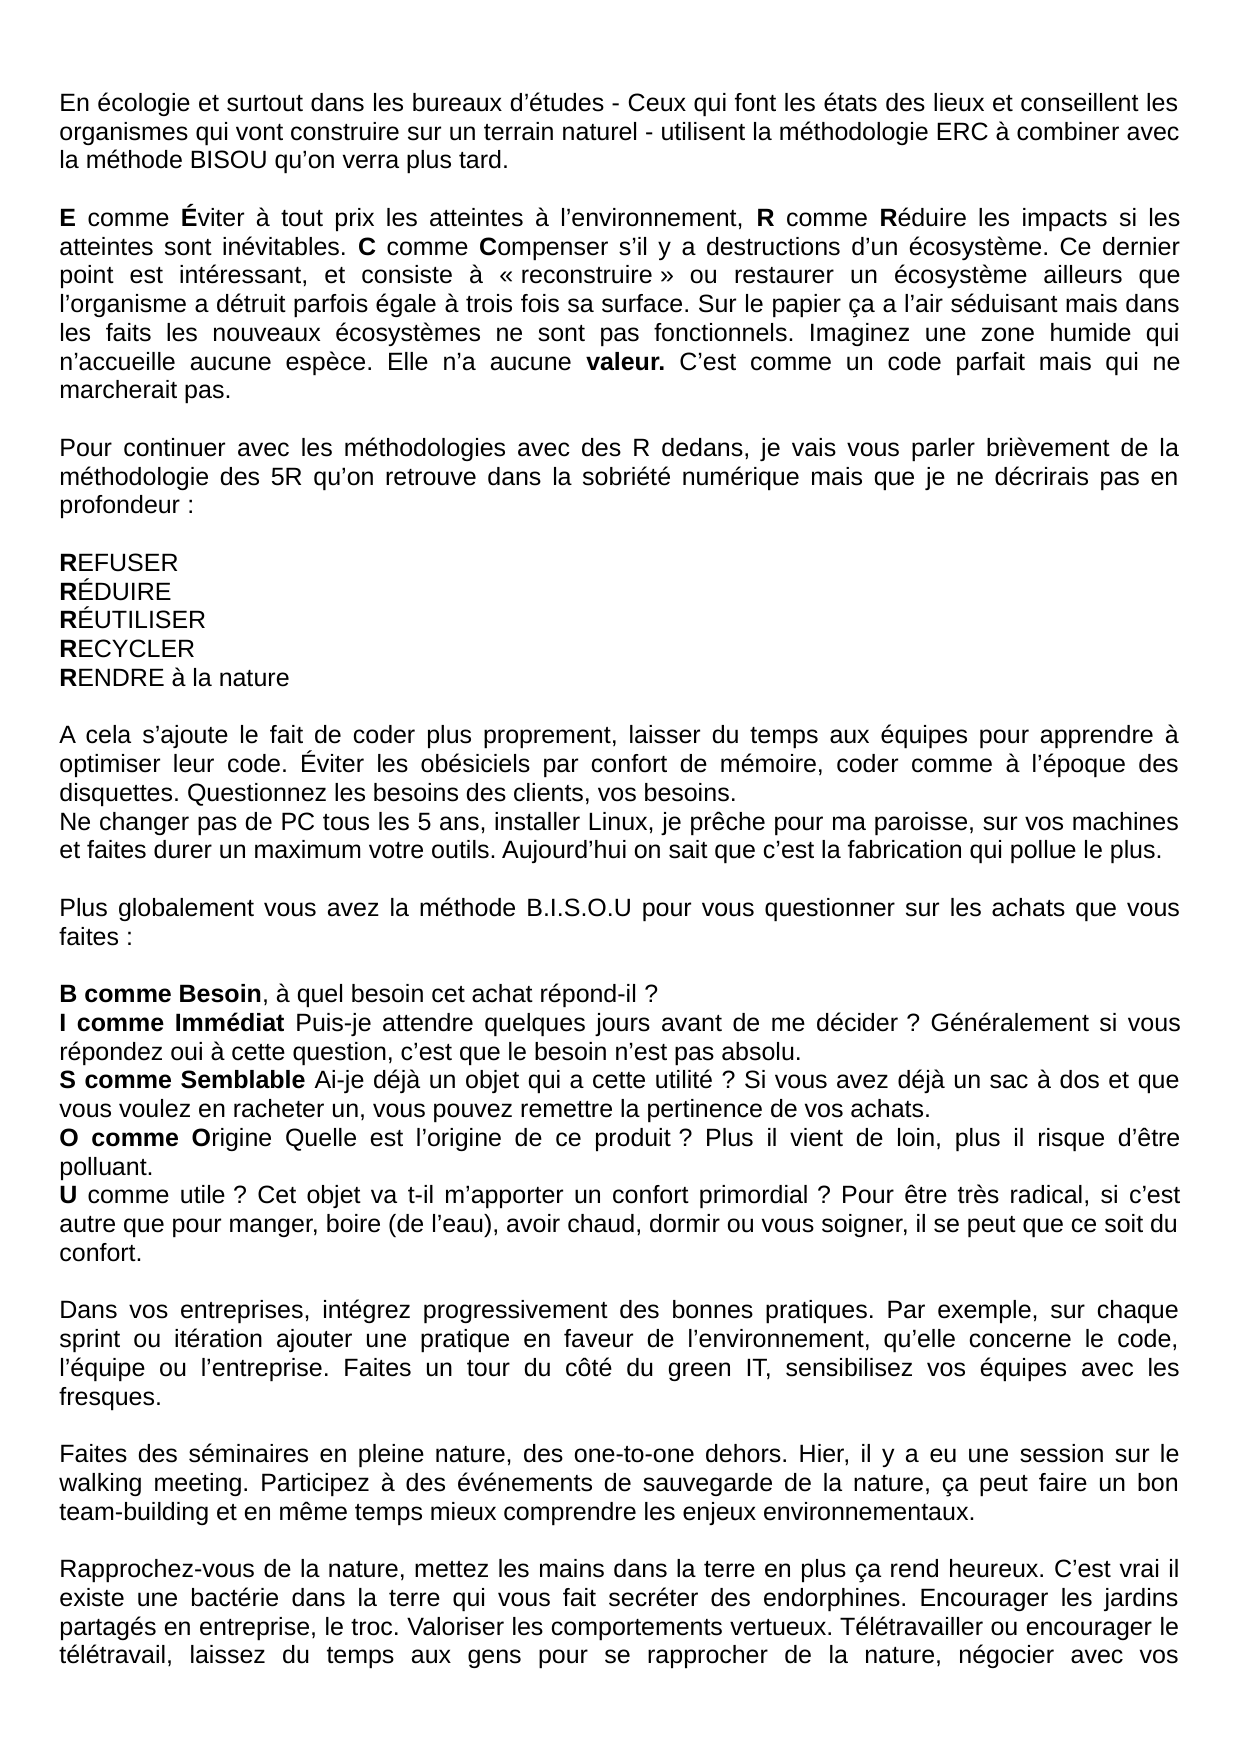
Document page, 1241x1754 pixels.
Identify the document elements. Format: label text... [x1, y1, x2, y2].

text B comme Besoin, à quel besoin cet achat répond-il ? [59, 979, 1181, 1008]
text RENDRE à la nature [59, 663, 1181, 692]
text RÉDUIRE [59, 577, 1181, 605]
text A cela s’ajoute le fait de coder plus proprement, laisser du temps aux équipes pour apprendre à optimiser leur code. Éviter les obésiciels par confort de mémoire, coder comme à l’époque des disquettes. Questionnez les besoins des clients, vos besoins. [59, 720, 1181, 807]
text RECYCLER [59, 634, 1181, 663]
text I comme Immédiat Puis-je attendre quelques jours avant de me décider ? Généralement si vous répondez oui à cette question, c’est que le besoin n’est pas absolu. [59, 1008, 1181, 1065]
text Plus globalement vous avez la méthode B.I.S.O.U pour vous questionner sur les achats que vous faites : [59, 893, 1181, 950]
text Dans vos entreprises, intégrez progressivement des bonnes pratiques. Par exemple, sur chaque sprint ou itération ajouter une pratique en faveur de l’environnement, qu’elle concerne le code, l’équipe ou l’entreprise. Faites un tour du côté du green IT, sensibilisez vos équipes avec les fresques. [59, 1295, 1181, 1410]
text RÉUTILISER [59, 605, 1181, 634]
text Faites des séminaires en pleine nature, des one-to-one dehors. Hier, il y a eu une session sur le walking meeting. Participez à des événements de sauvegarde de la nature, ça peut faire un bon team-building et en même temps mieux comprendre les enjeux environnementaux. [59, 1439, 1181, 1525]
text REFUSER [59, 548, 1181, 577]
text O comme Origine Quelle est l’origine de ce produit ? Plus il vient de loin, plus il risque d’être polluant. [59, 1123, 1181, 1180]
text Ne changer pas de PC tous les 5 ans, installer Linux, je prêche pour ma paroisse, sur vos machines et faites durer un maximum votre outils. Aujourd’hui on sait que c’est la fabrication qui pollue le plus. [59, 807, 1181, 864]
text E comme Éviter à tout prix les atteintes à l’environnement, R comme Réduire les impacts si les atteintes sont inévitables. C comme Compenser s’il y a destructions d’un écosystème. Ce dernier point est intéressant, et consiste à « reconstruire » ou restaurer un écosystème ailleurs que l’organisme a détruit parfois égale à trois fois sa surface. Sur le papier ça a l’air séduisant mais dans les faits les nouveaux écosystèmes ne sont pas fonctionnels. Imaginez une zone humide qui n’accueille aucune espèce. Elle n’a aucune valeur. C’est comme un code parfait mais qui ne marcherait pas. [59, 203, 1181, 404]
text Pour continuer avec les méthodologies avec des R dedans, je vais vous parler brièvement de la méthodologie des 5R qu’on retrouve dans la sobriété numérique mais que je ne décrirais pas en profondeur : [59, 433, 1181, 519]
text U comme utile ? Cet objet va t-il m’apporter un confort primordial ? Pour être très radical, si c’est autre que pour manger, boire (de l’eau), avoir chaud, dormir ou vous soigner, il se peut que ce soit du confort. [59, 1180, 1181, 1267]
text S comme Semblable Ai-je déjà un objet qui a cette utilité ? Si vous avez déjà un sac à dos et que vous voulez en racheter un, vous pouvez remettre la pertinence de vos achats. [59, 1065, 1181, 1123]
text En écologie et surtout dans les bureaux d’études - Ceux qui font les états des lieux et conseillent les organismes qui vont construire sur un terrain naturel - utilisent la méthodologie ERC à combiner avec la méthode BISOU qu’on verra plus tard. [59, 88, 1181, 174]
text Rapprochez-vous de la nature, mettez les mains dans la terre en plus ça rend heureux. C’est vrai il existe une bactérie dans la terre qui vous fait secréter des endorphines. Encourager les jardins partagés en entreprise, le troc. Valoriser les comportements vertueux. Télétravailler ou encourager le télétravail, laissez du temps aux gens pour se rapprocher de la nature, négocier avec vos [59, 1554, 1181, 1669]
